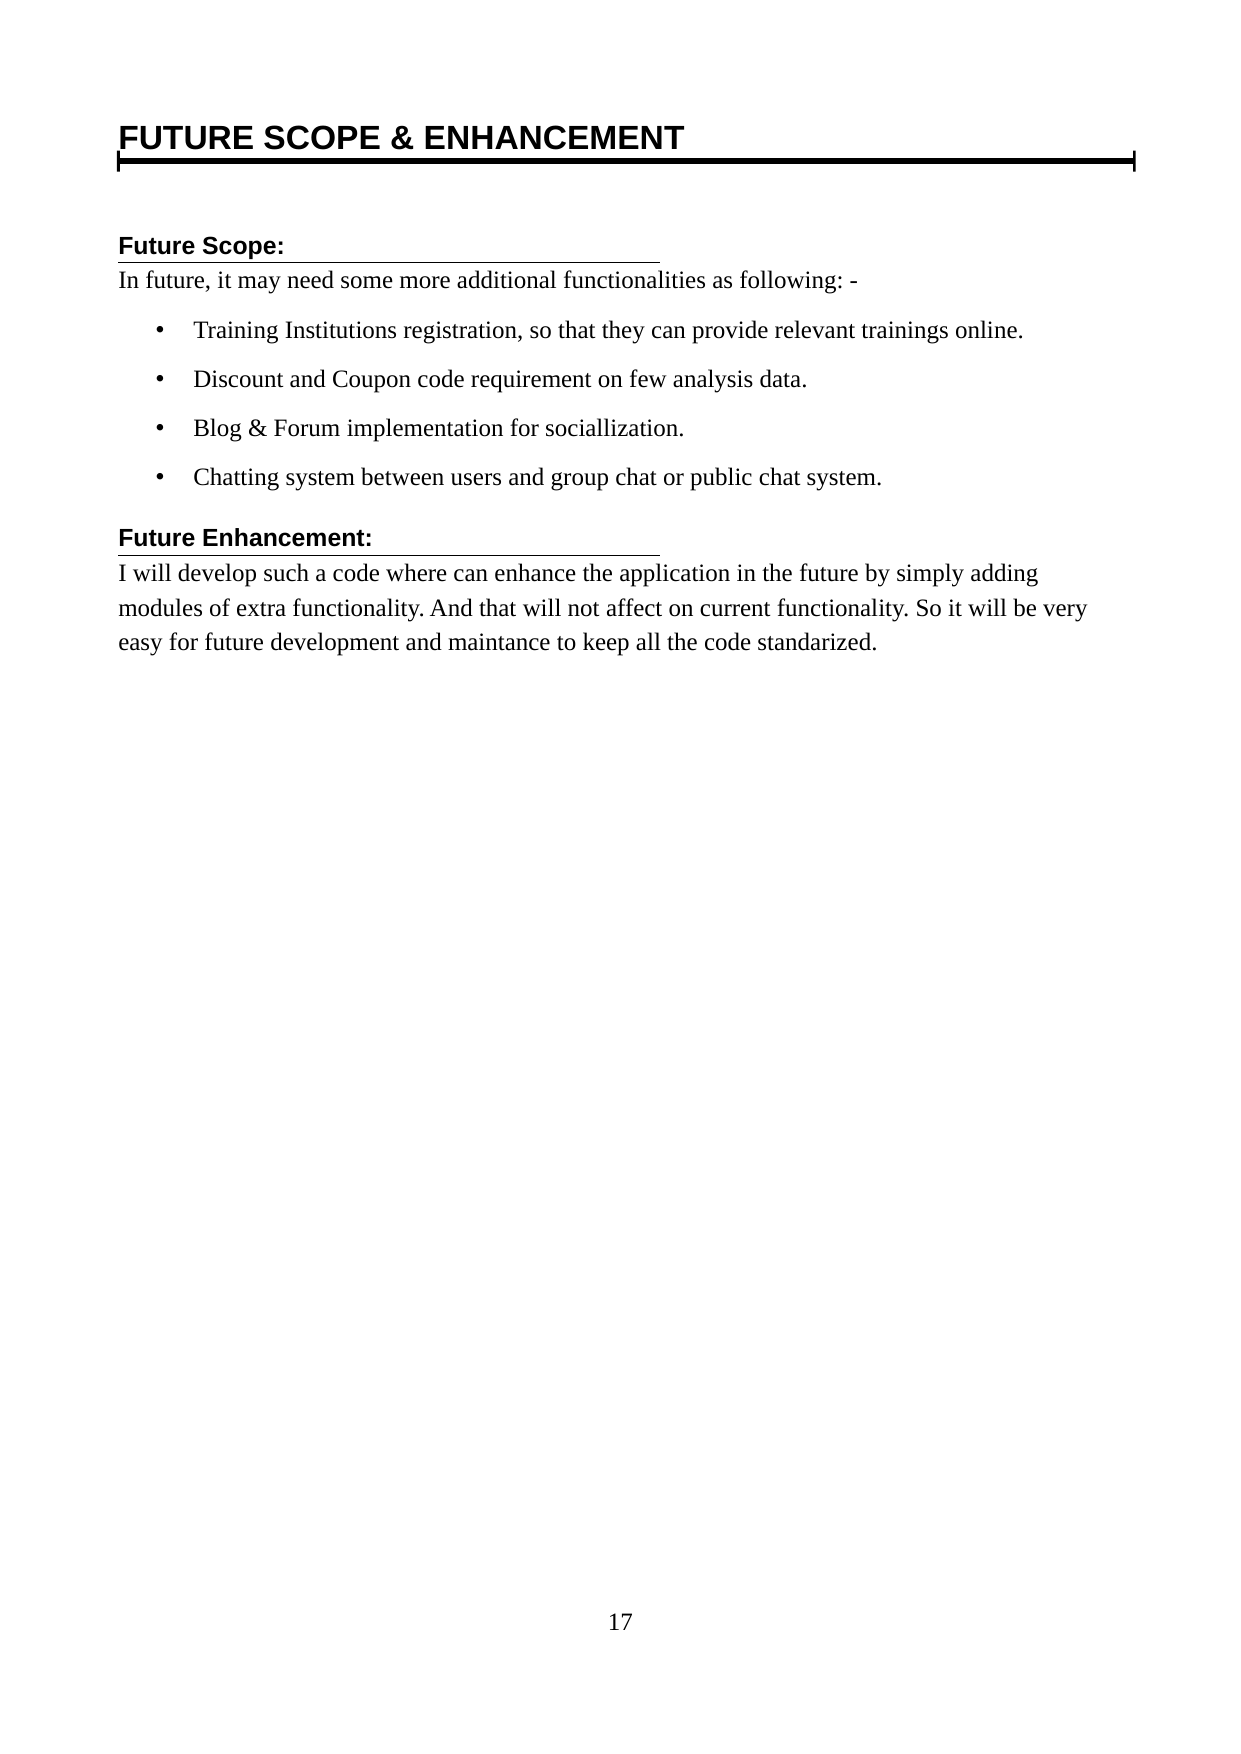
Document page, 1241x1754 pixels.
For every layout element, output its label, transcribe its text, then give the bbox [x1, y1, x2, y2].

list Discount and Coupon code requirement on few analysis data. [156, 364, 1122, 392]
text In future, it may need some more additional functionalities as following: - [118, 266, 1122, 294]
subtitle FUTURE SCOPE & ENHANCEMENT [118, 118, 1122, 157]
list Chatting system between users and group chat or public chat system. [156, 462, 1122, 491]
list Training Institutions registration, so that they can provide relevant trainings online. [156, 315, 1122, 343]
list Blog & Forum implementation for sociallization. [156, 413, 1122, 442]
subtitle Future Enhancement: [118, 523, 1122, 552]
text I will develop such a code where can enhance the application in the future by simply adding modules of extra functionality. And that will not affect on current functionality. So it will be very easy for future development and maintance to keep all the code standarized. [118, 558, 1122, 656]
subtitle Future Scope: [118, 231, 1122, 259]
